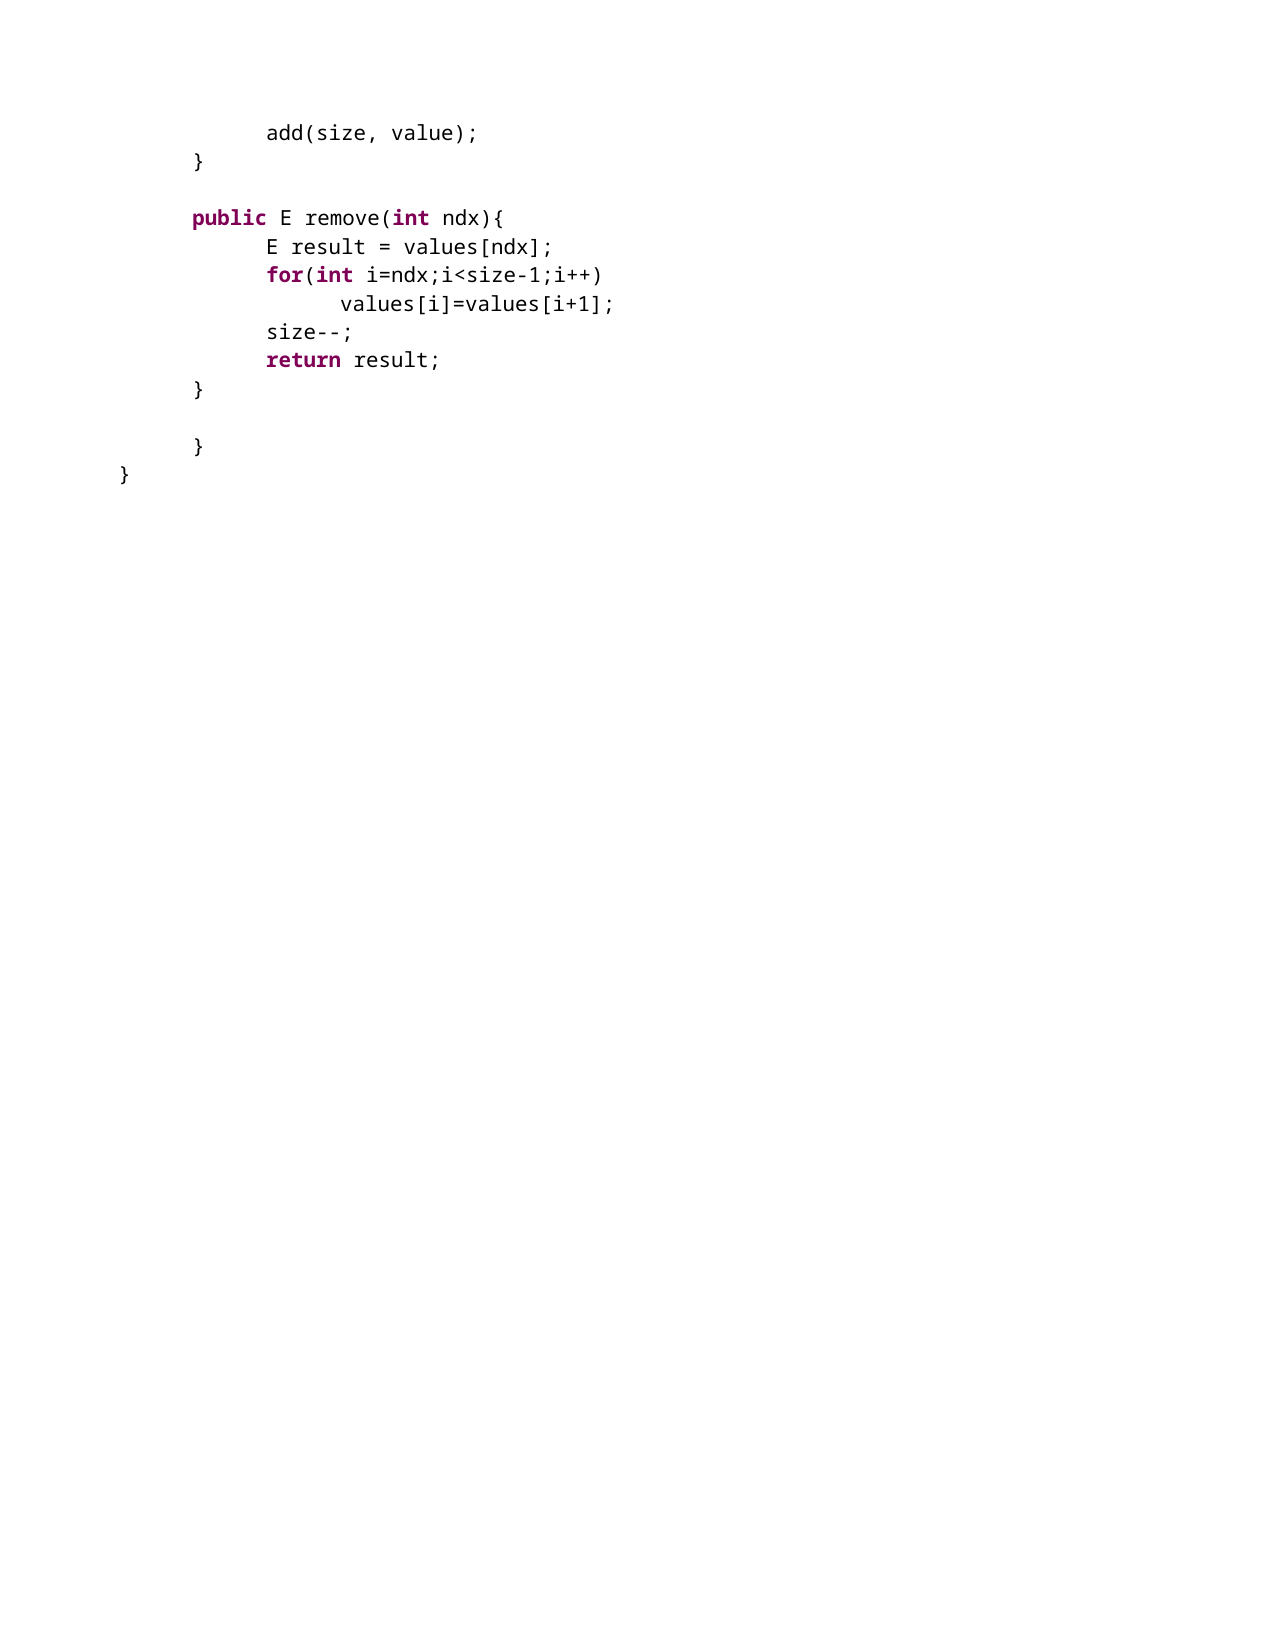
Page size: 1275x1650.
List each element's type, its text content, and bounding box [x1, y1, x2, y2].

text } [118, 374, 1157, 402]
text values[i]=values[i+1]; [118, 289, 1157, 317]
text for(int i=ndx;i<size-1;i++) [118, 260, 1157, 289]
text E result = values[ndx]; [118, 232, 1157, 260]
text add(size, value); [118, 118, 1157, 147]
text size--; [118, 317, 1157, 346]
text } [118, 431, 1157, 459]
text public E remove(int ndx){ [118, 203, 1157, 232]
text return result; [118, 346, 1157, 374]
text } [118, 147, 1157, 175]
text } [118, 459, 1157, 488]
